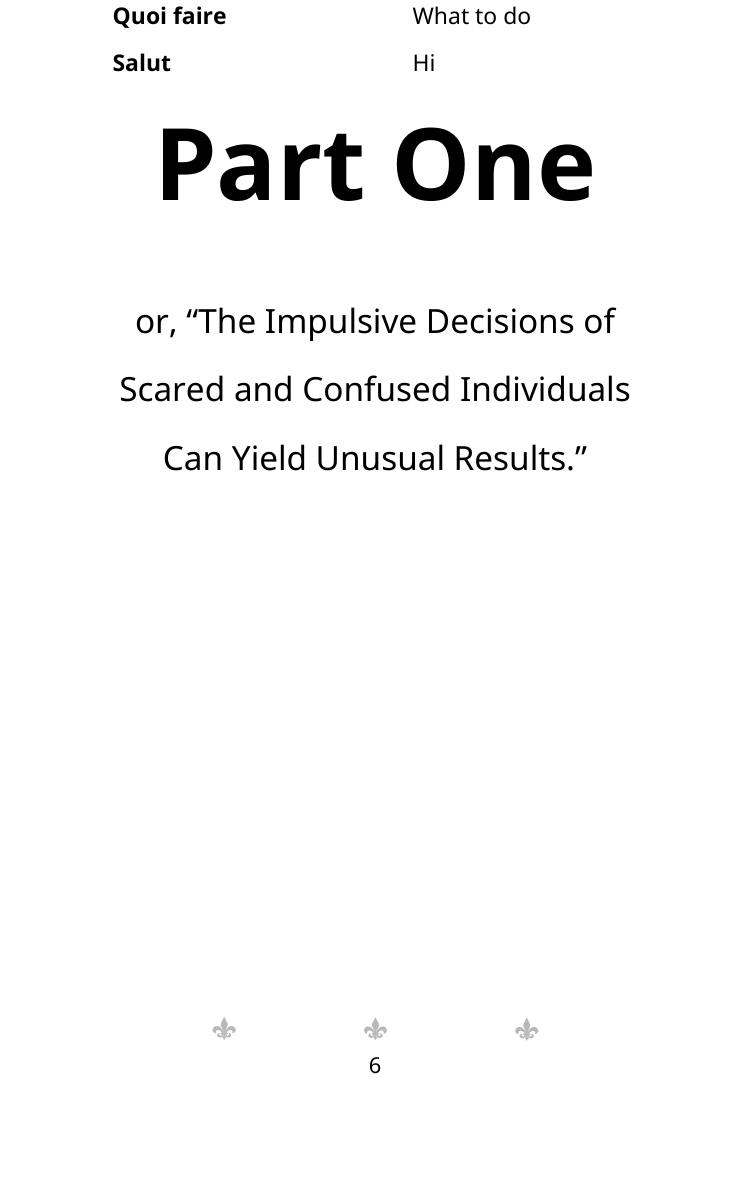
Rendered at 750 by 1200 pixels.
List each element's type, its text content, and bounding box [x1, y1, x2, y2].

subtitle Part One [112, 94, 637, 230]
text Salut Hi [112, 47, 637, 78]
text or, “The Impulsive Decisions of Scared and Confused Individuals Can Yield Unusual Results.” [112, 298, 637, 480]
text Quoi faire What to do [112, 0, 637, 31]
